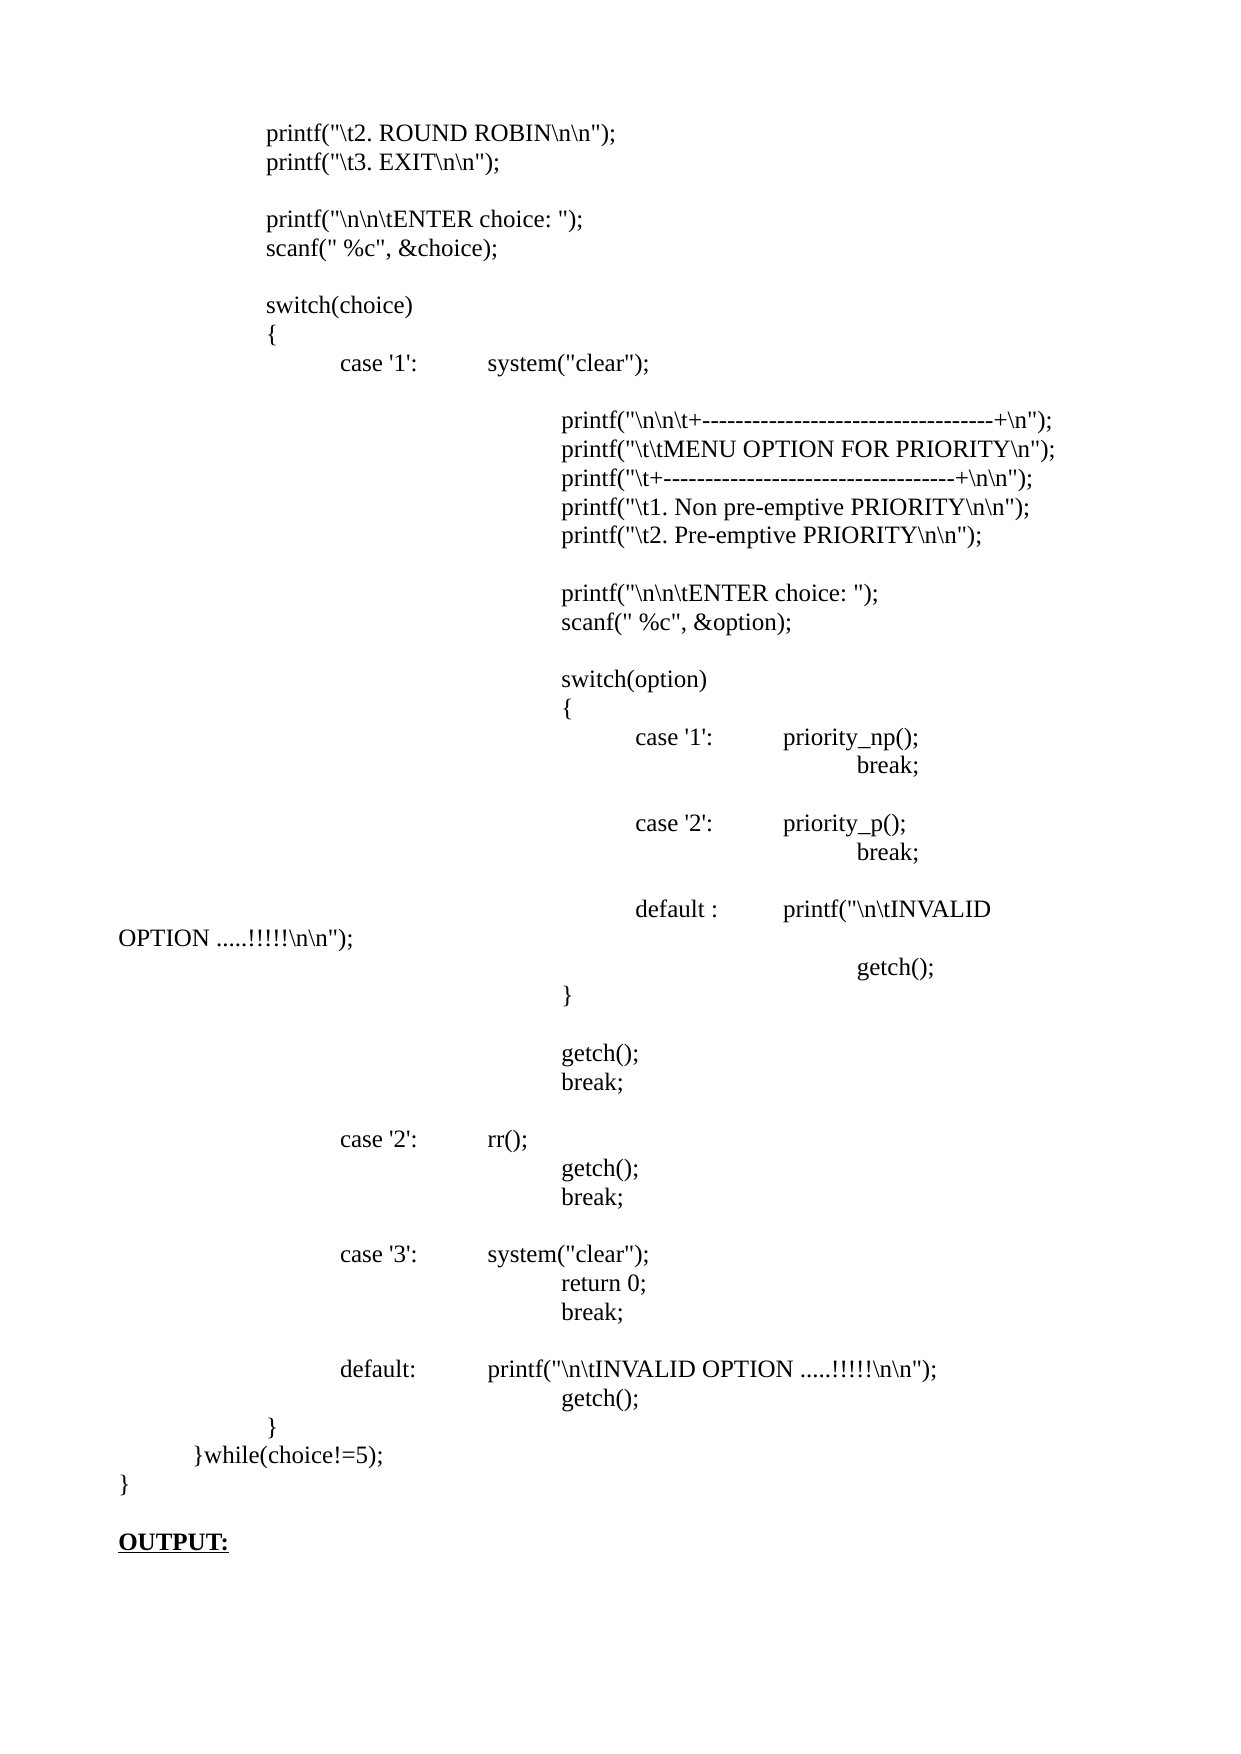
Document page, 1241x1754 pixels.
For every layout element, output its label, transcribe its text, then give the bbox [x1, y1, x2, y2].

text }while(choice!=5); [118, 1441, 1122, 1469]
text OUTPUT: [118, 1527, 1122, 1556]
text scanf(" %c", &option); [118, 607, 1122, 636]
text printf("\t+-----------------------------------+\n\n"); [118, 463, 1122, 492]
text scanf(" %c", &choice); [118, 233, 1122, 262]
text case '2': priority_p(); [118, 808, 1122, 837]
text printf("\t3. EXIT\n\n"); [118, 147, 1122, 176]
text printf("\n\n\tENTER choice: "); [118, 204, 1122, 233]
text break; [118, 751, 1122, 779]
text switch(option) [118, 664, 1122, 693]
text { [118, 319, 1122, 348]
text { [118, 693, 1122, 722]
text } [118, 1412, 1122, 1441]
text case '1': priority_np(); [118, 722, 1122, 751]
text } [118, 981, 1122, 1009]
text case '1': system("clear"); [118, 348, 1122, 377]
text switch(choice) [118, 291, 1122, 319]
text case '2': rr(); [118, 1124, 1122, 1153]
text break; [118, 1067, 1122, 1096]
text printf("\t1. Non pre-emptive PRIORITY\n\n"); [118, 492, 1122, 521]
text printf("\t2. ROUND ROBIN\n\n"); [118, 118, 1122, 147]
text getch(); [118, 952, 1122, 981]
text } [118, 1469, 1122, 1498]
text default : printf("\n\tINVALID OPTION .....!!!!!\n\n"); [118, 894, 1122, 952]
text printf("\n\n\t+-----------------------------------+\n"); [118, 406, 1122, 434]
text printf("\t\tMENU OPTION FOR PRIORITY\n"); [118, 434, 1122, 463]
text printf("\n\n\tENTER choice: "); [118, 578, 1122, 607]
text return 0; [118, 1268, 1122, 1297]
text default: printf("\n\tINVALID OPTION .....!!!!!\n\n"); [118, 1354, 1122, 1383]
text getch(); [118, 1038, 1122, 1067]
text break; [118, 1182, 1122, 1211]
text case '3': system("clear"); [118, 1239, 1122, 1268]
text break; [118, 1297, 1122, 1326]
text getch(); [118, 1153, 1122, 1182]
text printf("\t2. Pre-emptive PRIORITY\n\n"); [118, 521, 1122, 549]
text break; [118, 837, 1122, 866]
text getch(); [118, 1383, 1122, 1412]
